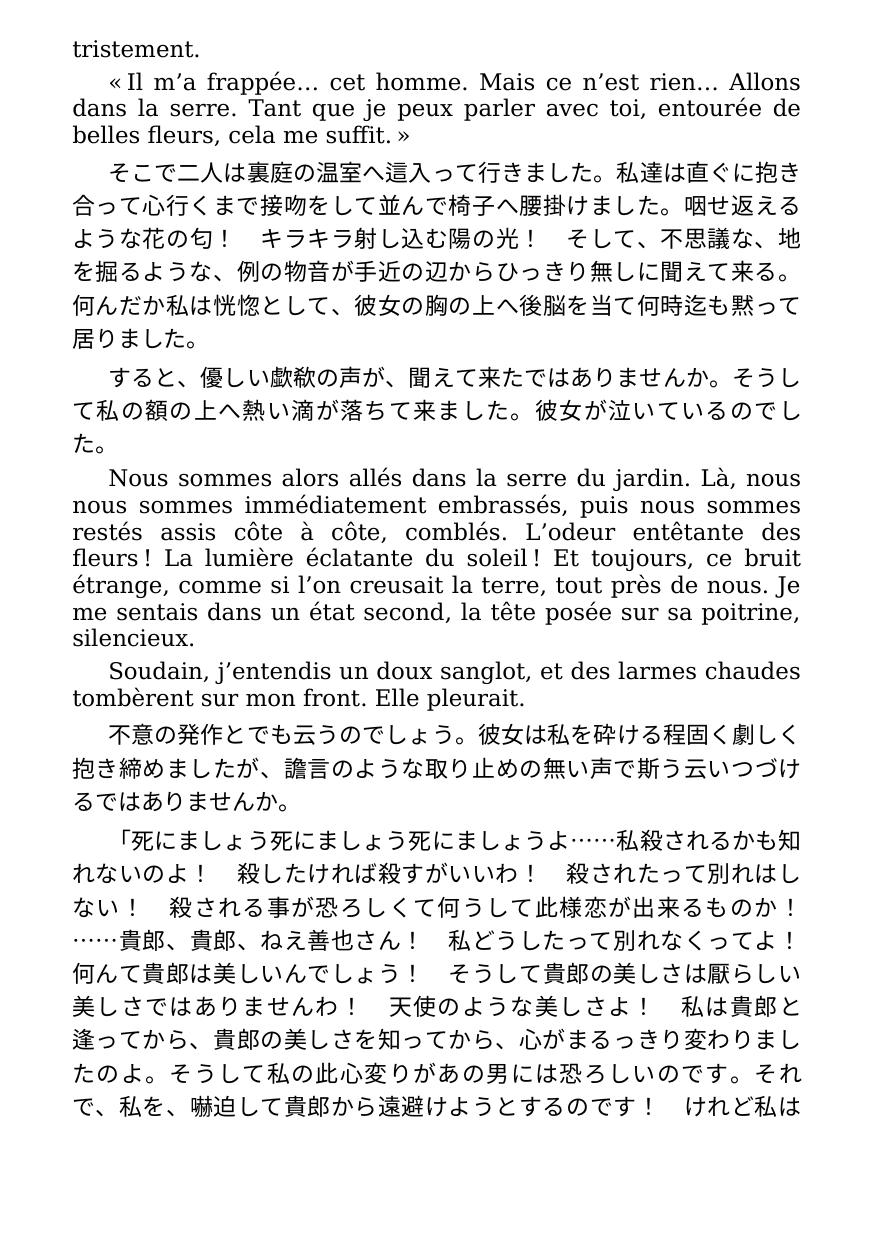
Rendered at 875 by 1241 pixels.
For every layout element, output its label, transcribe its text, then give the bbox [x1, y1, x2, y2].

text すると、優しい歔欷の声が、聞えて来たではありませんか。そうして私の額の上へ熱い滴が落ちて来ました。彼女が泣いているのでした。 [72, 360, 802, 459]
text Nous sommes alors allés dans la serre du jardin. Là, nous nous sommes immédiatement embrassés, puis nous sommes restés assis côte à côte, comblés. L’odeur entêtante des fleurs ! La lumière éclatante du soleil ! Et toujours, ce bruit étrange, comme si l’on creusait la terre, tout près de nous. Je me sentais dans un état second, la tête posée sur sa poitrine, silencieux. [72, 466, 802, 652]
text tristement. [72, 36, 802, 63]
text « Il m’a frappée… cet homme. Mais ce n’est rien… Allons dans la serre. Tant que je peux parler avec toi, entourée de belles fleurs, cela me suffit. » [72, 69, 802, 149]
text そこで二人は裏庭の温室へ這入って行きました。私達は直ぐに抱き合って心行くまで接吻をして並んで椅子へ腰掛けました。咽せ返えるような花の匂！ キラキラ射し込む陽の光！ そして、不思議な、地を掘るような、例の物音が手近の辺からひっきり無しに聞えて来る。何んだか私は恍惚として、彼女の胸の上へ後脳を当て何時迄も黙って居りました。 [72, 154, 802, 354]
text 不意の発作とでも云うのでしょう。彼女は私を砕ける程固く劇しく抱き締めましたが、譫言のような取り止めの無い声で斯う云いつづけるではありませんか。 [72, 717, 802, 817]
text 「死にましょう死にましょう死にましょうよ……私殺されるかも知れないのよ！ 殺したければ殺すがいいわ！ 殺されたって別れはしない！ 殺される事が恐ろしくて何うして此様恋が出来るものか！ ……貴郎、貴郎、ねえ善也さん！ 私どうしたって別れなくってよ！ 何んて貴郎は美しいんでしょう！ そうして貴郎の美しさは厭らしい美しさではありませんわ！ 天使のような美しさよ！ 私は貴郎と逢ってから、貴郎の美しさを知ってから、心がまるっきり変わりましたのよ。そうして私の此心変りがあの男には恐ろしいのです。それで、私を、嚇迫して貴郎から遠避けようとするのです！ けれど私は [72, 823, 802, 1122]
text Soudain, j’entendis un doux sanglot, et des larmes chaudes tombèrent sur mon front. Elle pleurait. [72, 658, 802, 711]
